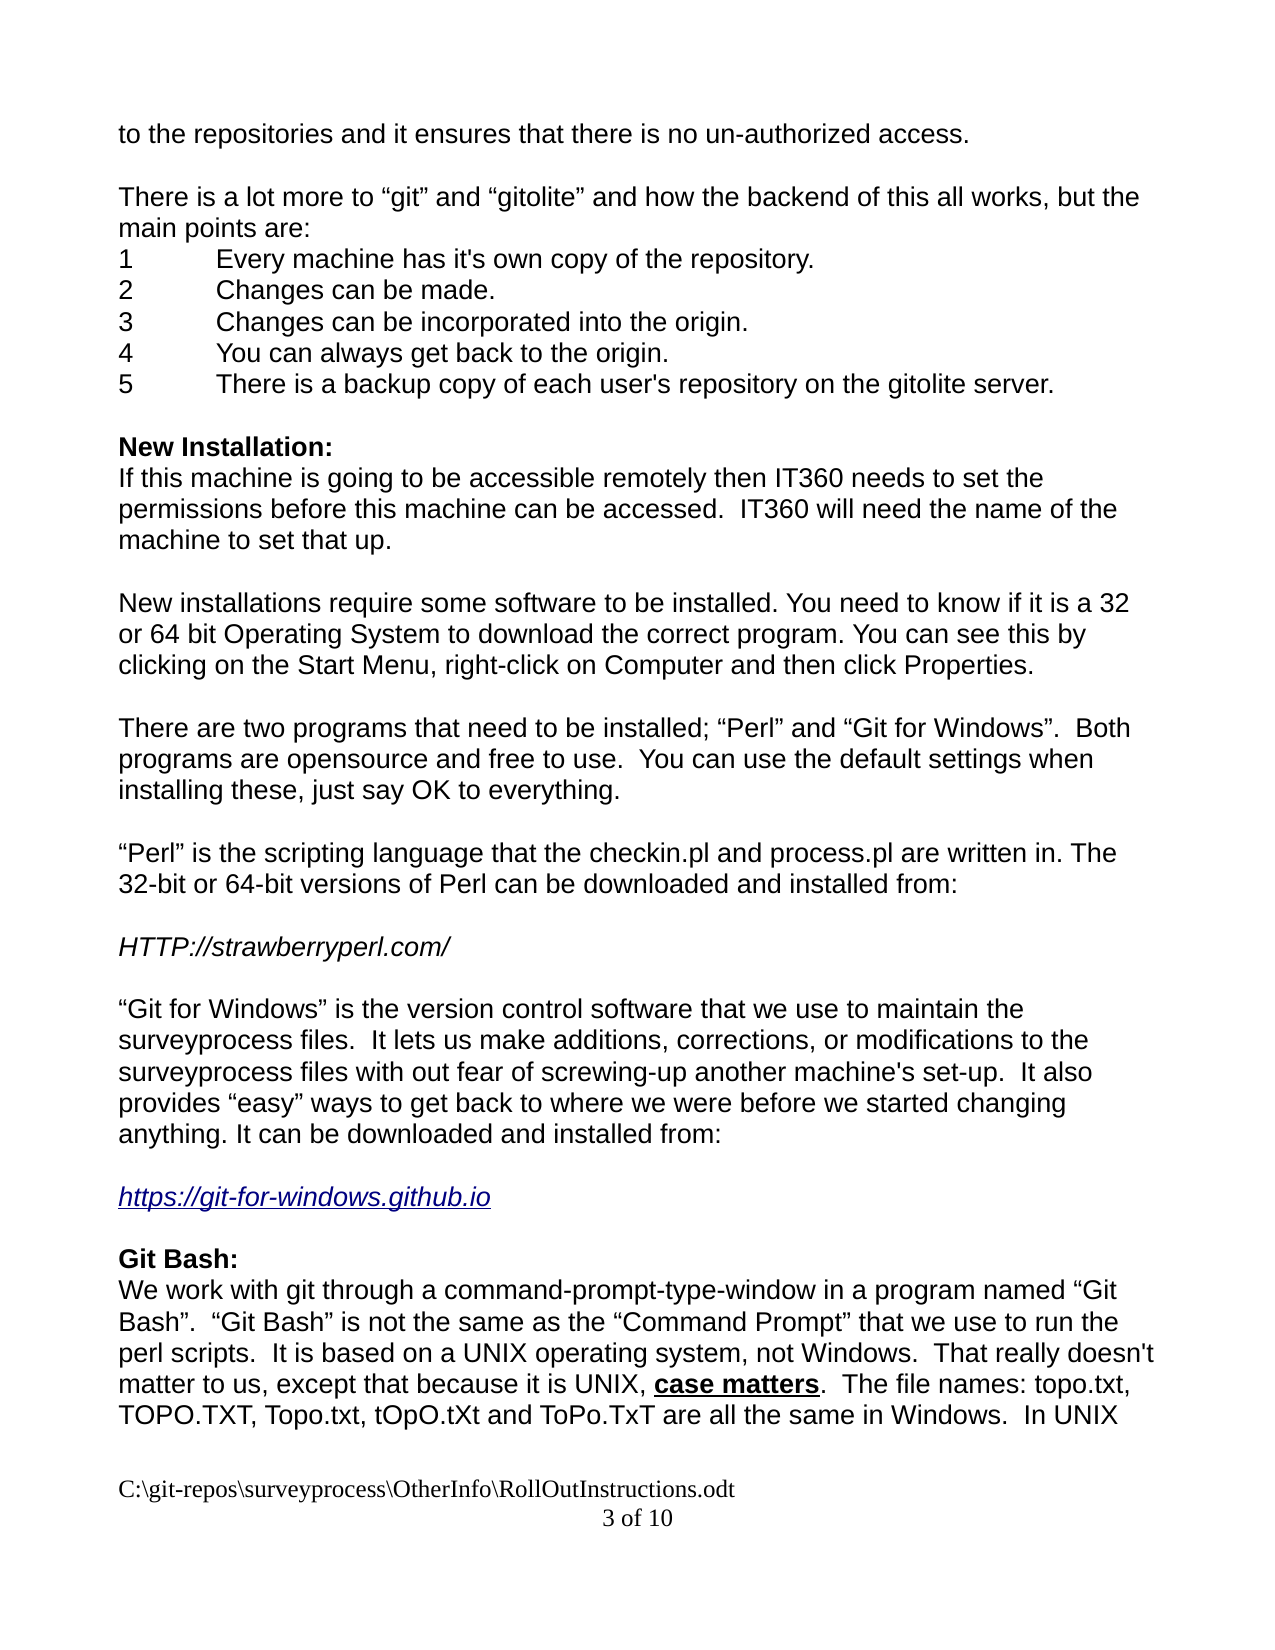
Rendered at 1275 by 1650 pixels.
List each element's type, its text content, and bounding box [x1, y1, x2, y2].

text 1 Every machine has it's own copy of the repository. [118, 243, 1157, 274]
text 5 There is a backup copy of each user's repository on the gitolite server. [118, 368, 1157, 399]
text https://git-for-windows.github.io [118, 1181, 1157, 1212]
text 3 Changes can be incorporated into the origin. [118, 306, 1157, 337]
text to the repositories and it ensures that there is no un-authorized access. [118, 118, 1157, 149]
text We work with git through a command-prompt-type-window in a program named “Git Bash”. “Git Bash” is not the same as the “Command Prompt” that we use to run the perl scripts. It is based on a UNIX operating system, not Windows. That really doesn't matter to us, except that because it is UNIX, case matters. The file names: topo.txt, TOPO.TXT, Topo.txt, tOpO.tXt and ToPo.TxT are all the same in Windows. In UNIX [118, 1274, 1157, 1431]
text New Installation: [118, 431, 1157, 462]
text 4 You can always get back to the origin. [118, 337, 1157, 368]
text If this machine is going to be accessible remotely then IT360 needs to set the permissions before this machine can be accessed. IT360 will need the name of the machine to set that up. [118, 462, 1157, 556]
text HTTP://strawberryperl.com/ [118, 931, 1157, 962]
text “Git for Windows” is the version control software that we use to maintain the surveyprocess files. It lets us make additions, corrections, or modifications to the surveyprocess files with out fear of screwing-up another machine's set-up. It also provides “easy” ways to get back to where we were before we started changing anything. It can be downloaded and installed from: [118, 993, 1157, 1149]
text 2 Changes can be made. [118, 274, 1157, 306]
text Git Bash: [118, 1243, 1157, 1274]
text There are two programs that need to be installed; “Perl” and “Git for Windows”. Both programs are opensource and free to use. You can use the default settings when installing these, just say OK to everything. [118, 712, 1157, 806]
text There is a lot more to “git” and “gitolite” and how the backend of this all works, but the main points are: [118, 181, 1157, 243]
text New installations require some software to be installed. You need to know if it is a 32 or 64 bit Operating System to download the correct program. You can see this by clicking on the Start Menu, right-click on Computer and then click Properties. [118, 587, 1157, 681]
text “Perl” is the scripting language that the checkin.pl and process.pl are written in. The 32-bit or 64-bit versions of Perl can be downloaded and installed from: [118, 837, 1157, 899]
